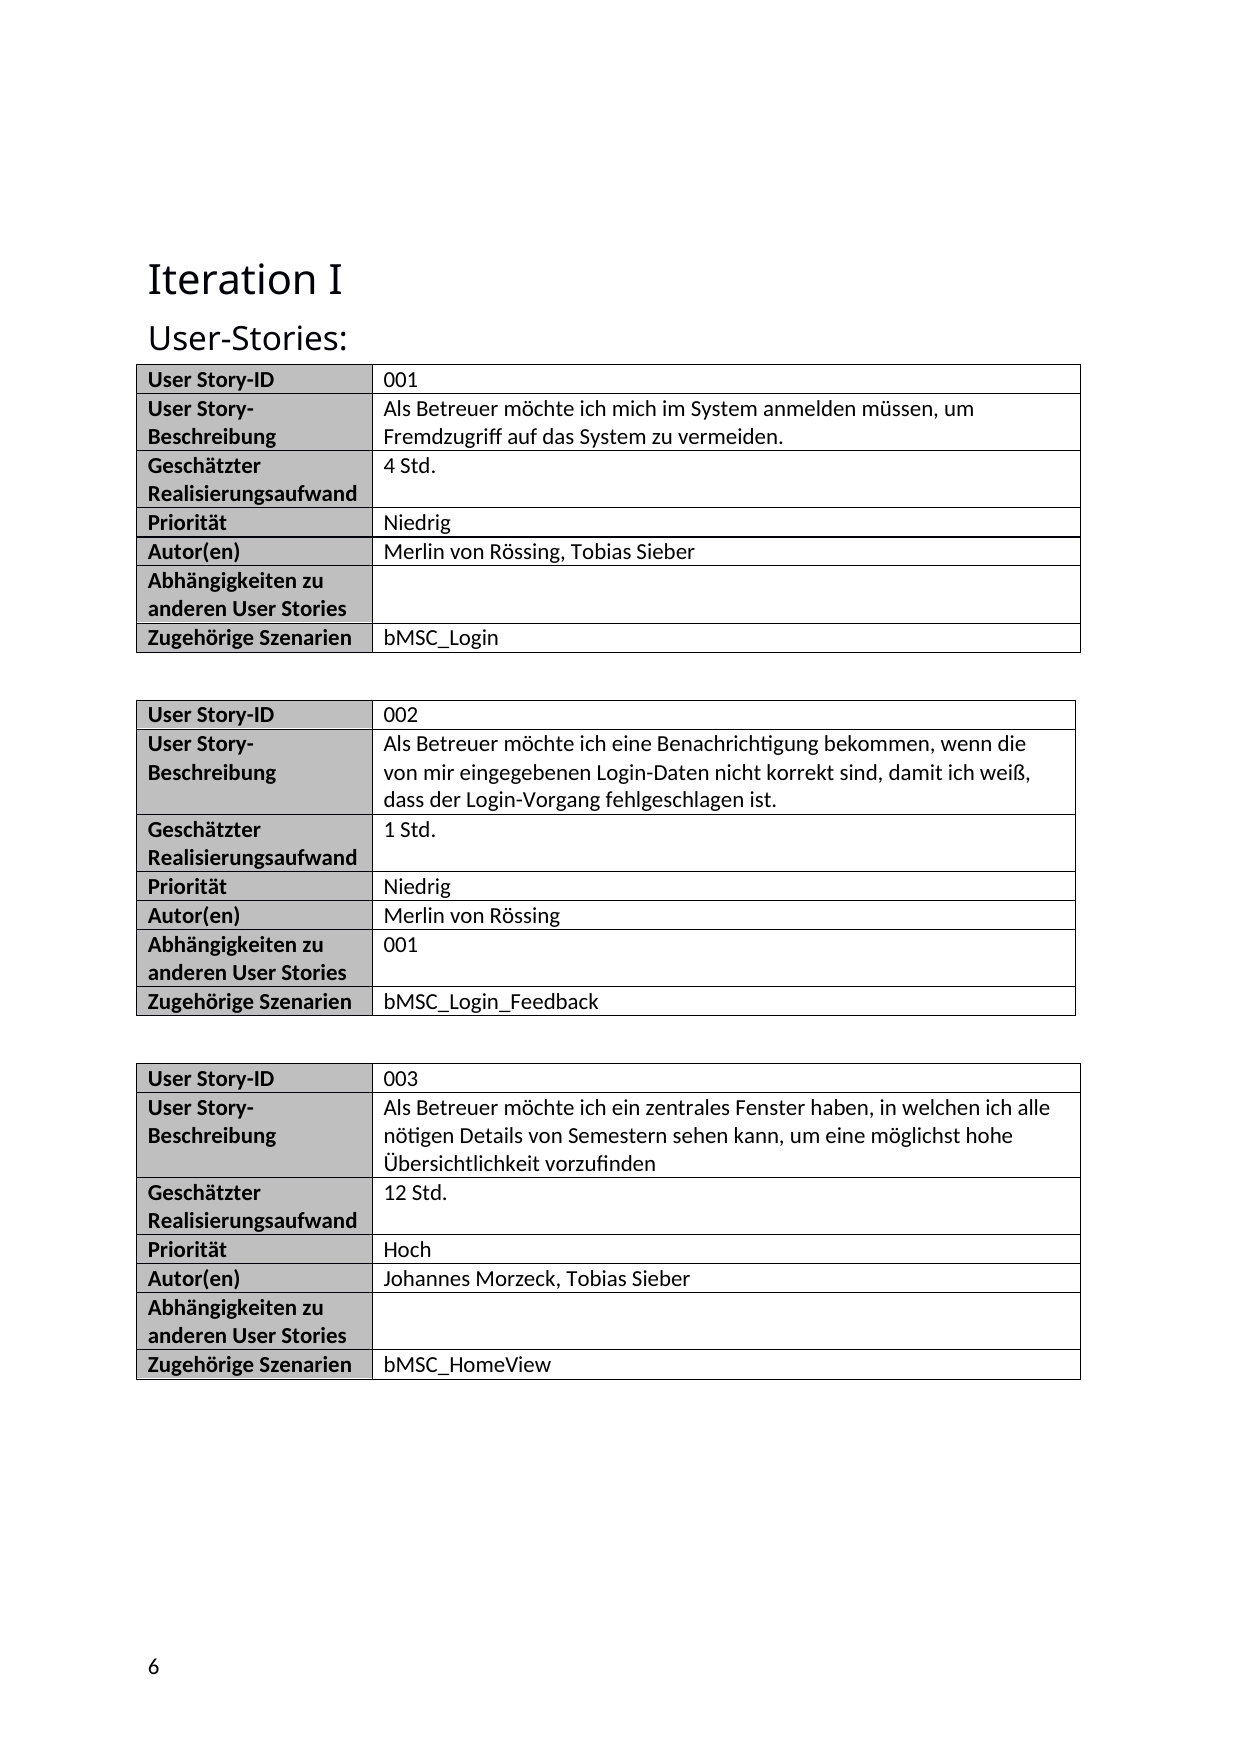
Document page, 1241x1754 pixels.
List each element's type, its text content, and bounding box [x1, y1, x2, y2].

table_cell Johannes Morzeck, Tobias Sieber [373, 1264, 1080, 1292]
table_header 003 [373, 1064, 1080, 1092]
table_cell Abhängigkeiten zu anderen User Stories [137, 1293, 372, 1349]
table_cell bMSC_Login [373, 624, 1080, 652]
table_cell Zugehörige Szenarien [137, 1350, 372, 1378]
table_cell 1 Std. [373, 815, 1075, 871]
table_cell Abhängigkeiten zu anderen User Stories [137, 930, 372, 986]
table_cell Als Betreuer möchte ich mich im System anmelden müssen, um Fremdzugriff auf das System zu vermeiden. [373, 394, 1080, 450]
table_header 001 [373, 365, 1080, 393]
table_cell Zugehörige Szenarien [137, 624, 372, 652]
table_cell Geschätzter Realisierungsaufwand [137, 1178, 372, 1234]
table_cell Als Betreuer möchte ich ein zentrales Fenster haben, in welchen ich alle nötigen Details von Semestern sehen kann, um eine möglichst hohe Übersichtlichkeit vorzufinden [373, 1093, 1080, 1177]
table_cell User Story-Beschreibung [137, 394, 372, 450]
table_cell Priorität [137, 508, 372, 536]
table_cell Autor(en) [137, 1264, 372, 1292]
table_cell Geschätzter Realisierungsaufwand [137, 815, 372, 871]
table_cell User Story-Beschreibung [137, 730, 372, 814]
table_cell Hoch [373, 1235, 1080, 1263]
table_header User Story-ID [137, 701, 372, 728]
table_cell 12 Std. [373, 1178, 1080, 1234]
subtitle User-Stories: [148, 315, 1093, 361]
table_cell Merlin von Rössing, Tobias Sieber [373, 538, 1080, 565]
table_cell Zugehörige Szenarien [137, 987, 372, 1015]
table_cell 4 Std. [373, 451, 1080, 507]
table_header 002 [373, 701, 1075, 728]
table_cell Niedrig [373, 508, 1080, 536]
table_cell Niedrig [373, 872, 1075, 900]
subtitle Iteration I [148, 250, 1093, 306]
table_cell bMSC_HomeView [373, 1350, 1080, 1378]
table_header User Story-ID [137, 1064, 372, 1092]
table_cell Geschätzter Realisierungsaufwand [137, 451, 372, 507]
table_cell Autor(en) [137, 538, 372, 565]
table_cell Als Betreuer möchte ich eine Benachrichtigung bekommen, wenn die von mir eingegebenen Login-Daten nicht korrekt sind, damit ich weiß, dass der Login-Vorgang fehlgeschlagen ist. [373, 730, 1075, 814]
table_header User Story-ID [137, 365, 372, 393]
table_cell Merlin von Rössing [373, 901, 1075, 929]
table_cell Autor(en) [137, 901, 372, 929]
table_cell Priorität [137, 1235, 372, 1263]
table_cell [373, 566, 1080, 622]
table_cell Priorität [137, 872, 372, 900]
table_cell [373, 1293, 1080, 1349]
table_cell User Story-Beschreibung [137, 1093, 372, 1177]
table_cell bMSC_Login_Feedback [373, 987, 1075, 1015]
table_cell 001 [373, 930, 1075, 986]
table_cell Abhängigkeiten zu anderen User Stories [137, 566, 372, 622]
